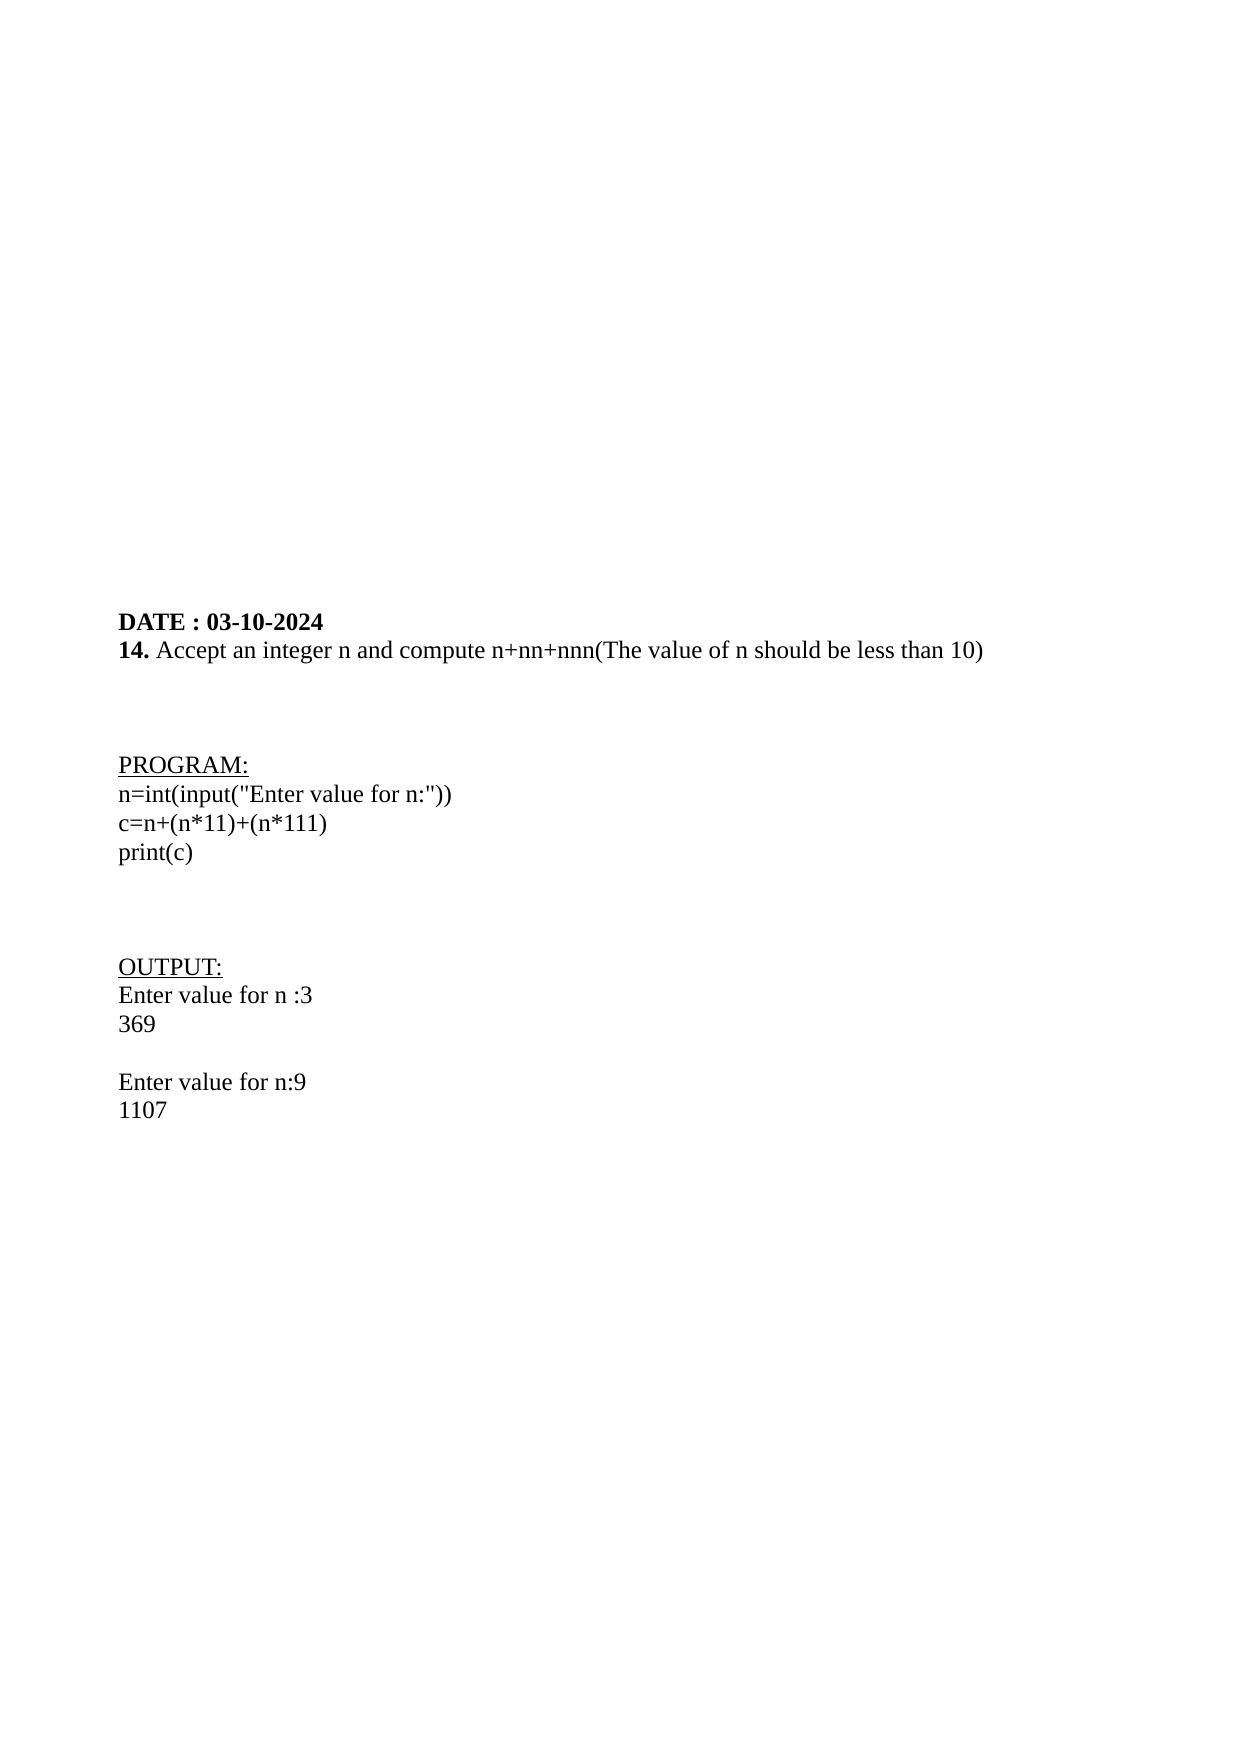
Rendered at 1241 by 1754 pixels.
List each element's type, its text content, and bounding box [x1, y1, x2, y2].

text DATE : 03-10-2024 [118, 607, 1122, 636]
text 1107 [118, 1096, 1122, 1124]
text 369 [118, 1009, 1122, 1038]
text n=int(input("Enter value for n:")) [118, 779, 1122, 808]
text 14. Accept an integer n and compute n+nn+nnn(The value of n should be less than 10) [118, 636, 1122, 664]
text PROGRAM: [118, 751, 1122, 779]
text Enter value for n :3 [118, 981, 1122, 1009]
text OUTPUT: [118, 952, 1122, 981]
text print(c) [118, 837, 1122, 866]
text c=n+(n*11)+(n*111) [118, 808, 1122, 837]
text Enter value for n:9 [118, 1067, 1122, 1096]
